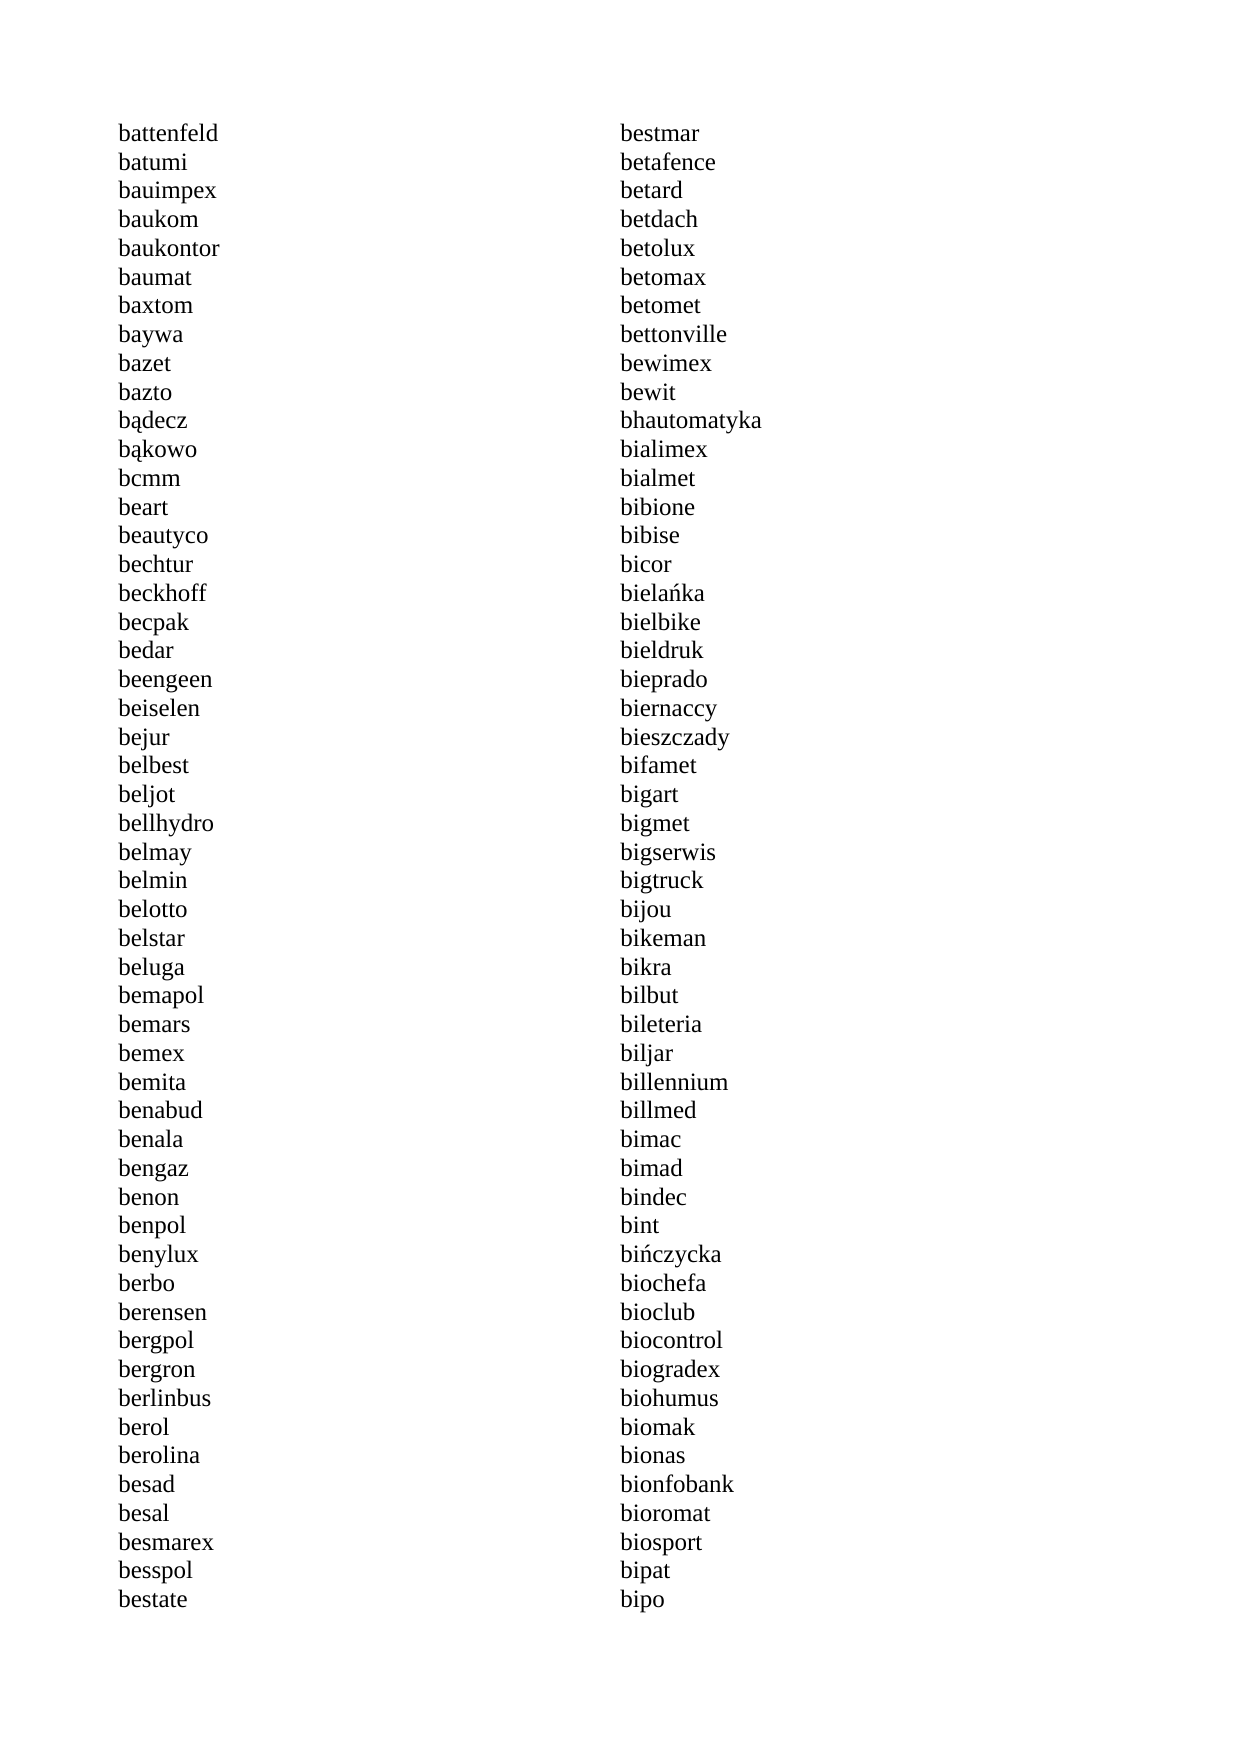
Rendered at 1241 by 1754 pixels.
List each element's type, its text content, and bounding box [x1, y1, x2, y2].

text baywa [118, 319, 620, 348]
text bipat [620, 1556, 1122, 1584]
text biosport [620, 1527, 1122, 1556]
text belotto [118, 894, 620, 923]
text benala [118, 1124, 620, 1153]
text bergron [118, 1354, 620, 1383]
text bifamet [620, 751, 1122, 779]
text bimac [620, 1124, 1122, 1153]
text biomak [620, 1412, 1122, 1441]
text bemex [118, 1038, 620, 1067]
text belmin [118, 866, 620, 894]
text billmed [620, 1096, 1122, 1124]
text beautyco [118, 521, 620, 549]
text bądecz [118, 406, 620, 434]
text bestate [118, 1584, 620, 1613]
text bindec [620, 1182, 1122, 1211]
text benabud [118, 1096, 620, 1124]
text bhautomatyka [620, 406, 1122, 434]
text bemars [118, 1009, 620, 1038]
text billennium [620, 1067, 1122, 1096]
text bauimpex [118, 176, 620, 204]
text biohumus [620, 1383, 1122, 1412]
text besmarex [118, 1527, 620, 1556]
text benylux [118, 1239, 620, 1268]
text bigart [620, 779, 1122, 808]
text beckhoff [118, 578, 620, 607]
text berol [118, 1412, 620, 1441]
text biljar [620, 1038, 1122, 1067]
text betomax [620, 262, 1122, 291]
text beart [118, 492, 620, 521]
text bazto [118, 377, 620, 406]
text bioclub [620, 1297, 1122, 1326]
text bimad [620, 1153, 1122, 1182]
text bińczycka [620, 1239, 1122, 1268]
text bikeman [620, 923, 1122, 952]
text belstar [118, 923, 620, 952]
text bigserwis [620, 837, 1122, 866]
text baumat [118, 262, 620, 291]
text bcmm [118, 463, 620, 492]
text bionas [620, 1441, 1122, 1469]
text batumi [118, 147, 620, 176]
text bieprado [620, 664, 1122, 693]
text betafence [620, 147, 1122, 176]
text bigtruck [620, 866, 1122, 894]
text bellhydro [118, 808, 620, 837]
text bikra [620, 952, 1122, 981]
text bengaz [118, 1153, 620, 1182]
text bemapol [118, 981, 620, 1009]
text baukontor [118, 233, 620, 262]
text bijou [620, 894, 1122, 923]
text bedar [118, 636, 620, 664]
text bergpol [118, 1326, 620, 1354]
text bielbike [620, 607, 1122, 636]
text besad [118, 1469, 620, 1498]
text bieldruk [620, 636, 1122, 664]
text berensen [118, 1297, 620, 1326]
text berbo [118, 1268, 620, 1297]
text becpak [118, 607, 620, 636]
text bigmet [620, 808, 1122, 837]
text bestmar [620, 118, 1122, 147]
text biocontrol [620, 1326, 1122, 1354]
text bettonville [620, 319, 1122, 348]
text bieszczady [620, 722, 1122, 751]
text bąkowo [118, 434, 620, 463]
text bialmet [620, 463, 1122, 492]
text baxtom [118, 291, 620, 319]
text benon [118, 1182, 620, 1211]
text belmay [118, 837, 620, 866]
text battenfeld [118, 118, 620, 147]
text bewimex [620, 348, 1122, 377]
text betomet [620, 291, 1122, 319]
text biochefa [620, 1268, 1122, 1297]
text bicor [620, 549, 1122, 578]
text baukom [118, 204, 620, 233]
text besspol [118, 1556, 620, 1584]
text belbest [118, 751, 620, 779]
text bionfobank [620, 1469, 1122, 1498]
text bialimex [620, 434, 1122, 463]
text betard [620, 176, 1122, 204]
text bibise [620, 521, 1122, 549]
text bielańka [620, 578, 1122, 607]
text bibione [620, 492, 1122, 521]
text berlinbus [118, 1383, 620, 1412]
text bipo [620, 1584, 1122, 1613]
text betdach [620, 204, 1122, 233]
text bechtur [118, 549, 620, 578]
text bint [620, 1211, 1122, 1239]
text biernaccy [620, 693, 1122, 722]
text biogradex [620, 1354, 1122, 1383]
text bazet [118, 348, 620, 377]
text berolina [118, 1441, 620, 1469]
text betolux [620, 233, 1122, 262]
text bilbut [620, 981, 1122, 1009]
text beluga [118, 952, 620, 981]
text benpol [118, 1211, 620, 1239]
text beiselen [118, 693, 620, 722]
text bejur [118, 722, 620, 751]
text beengeen [118, 664, 620, 693]
text besal [118, 1498, 620, 1527]
text bewit [620, 377, 1122, 406]
text bemita [118, 1067, 620, 1096]
text bileteria [620, 1009, 1122, 1038]
text beljot [118, 779, 620, 808]
text bioromat [620, 1498, 1122, 1527]
